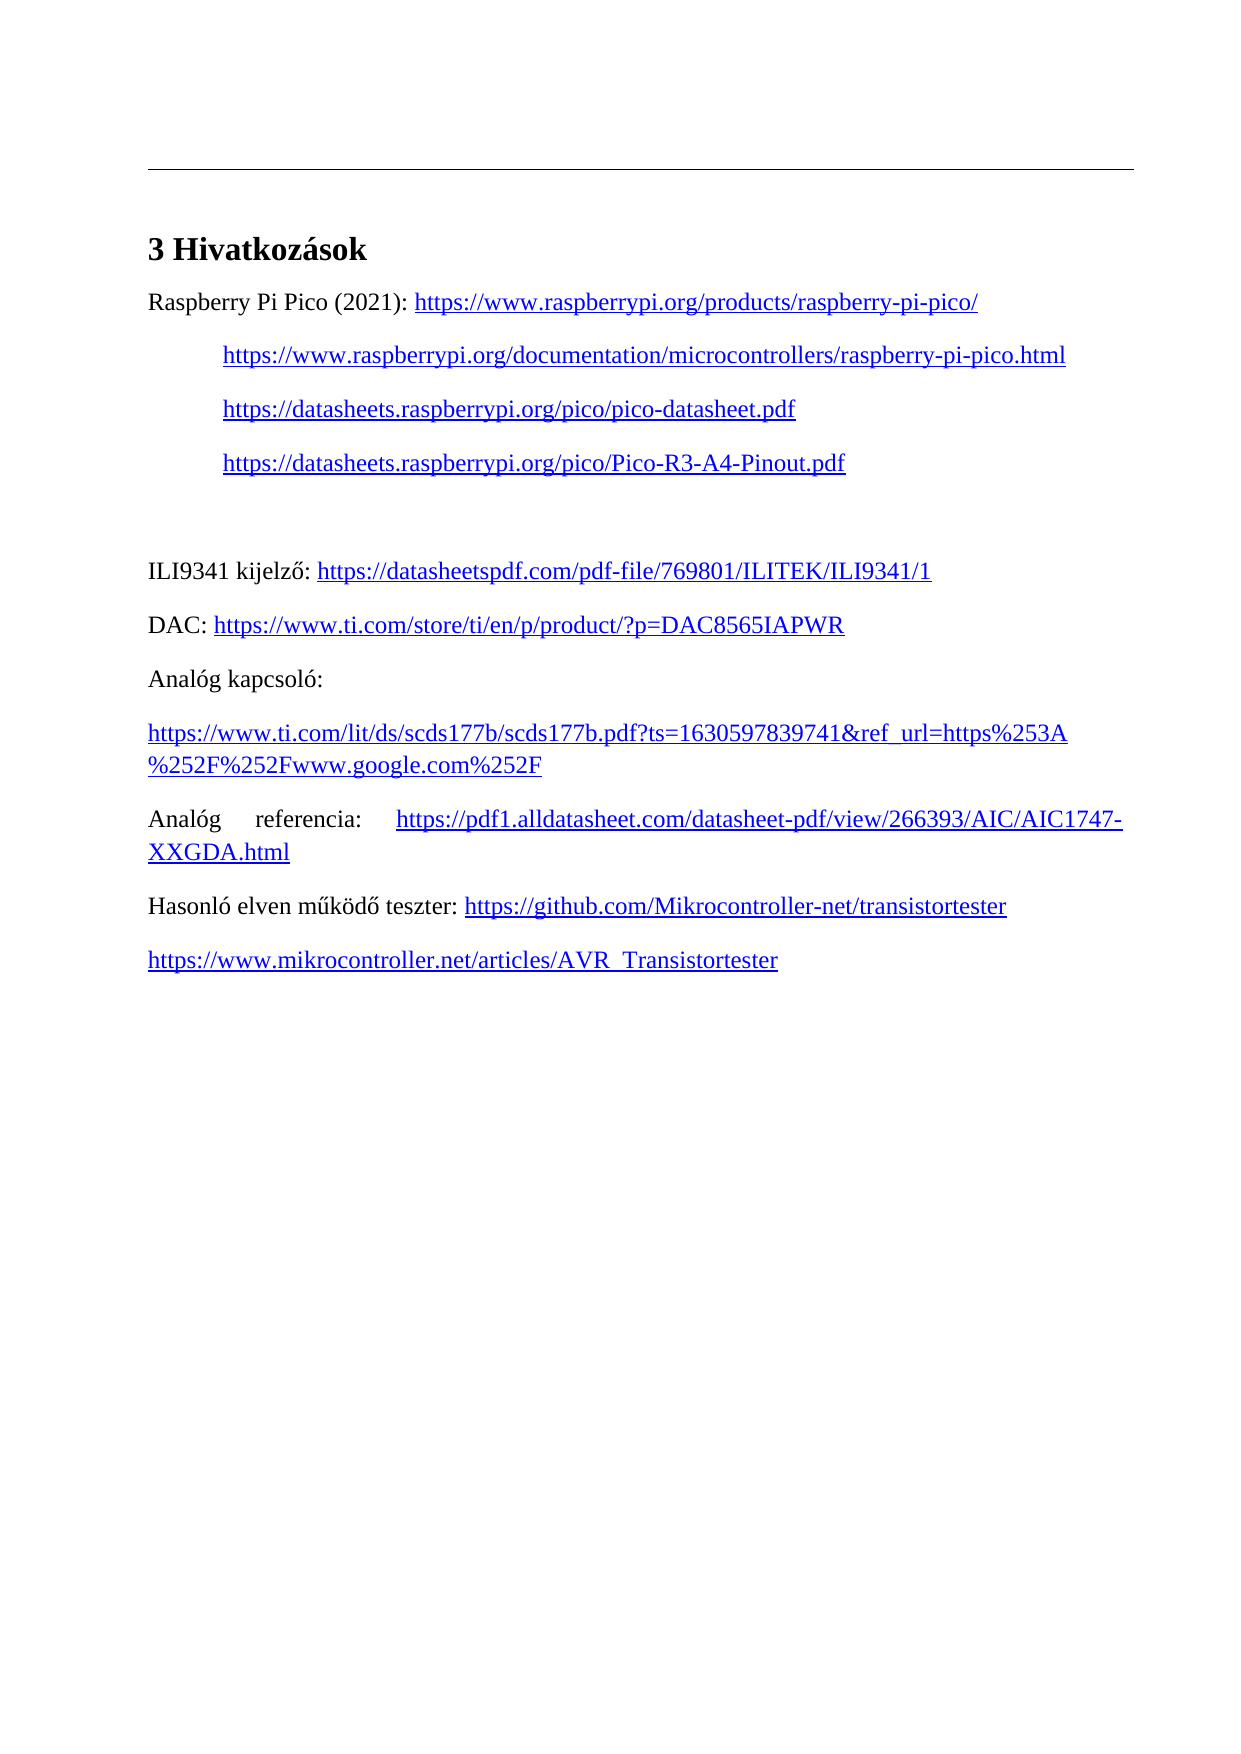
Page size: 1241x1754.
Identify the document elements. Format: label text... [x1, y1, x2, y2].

text https://www.ti.com/lit/ds/scds177b/scds177b.pdf?ts=1630597839741&ref_url=https%253A%252F%252Fwww.google.com%252F [148, 718, 1122, 779]
text Raspberry Pi Pico (2021): https://www.raspberrypi.org/products/raspberry-pi-pico/ [148, 287, 1122, 316]
text https://datasheets.raspberrypi.org/pico/Pico-R3-A4-Pinout.pdf [148, 448, 1122, 477]
text Hasonló elven működő teszter: https://github.com/Mikrocontroller-net/transistortester [148, 891, 1122, 920]
text Analóg kapcsoló: [148, 664, 1122, 692]
subtitle 3 Hivatkozások [148, 229, 1122, 268]
text DAC: https://www.ti.com/store/ti/en/p/product/?p=DAC8565IAPWR [148, 610, 1122, 639]
text https://www.mikrocontroller.net/articles/AVR_Transistortester [148, 945, 1122, 974]
text https://datasheets.raspberrypi.org/pico/pico-datasheet.pdf [148, 394, 1122, 423]
text ILI9341 kijelző: https://datasheetspdf.com/pdf-file/769801/ILITEK/ILI9341/1 [148, 556, 1122, 585]
text Analóg referencia: https://pdf1.alldatasheet.com/datasheet-pdf/view/266393/AIC/AIC1747-XXGDA.html [148, 804, 1122, 866]
text https://www.raspberrypi.org/documentation/microcontrollers/raspberry-pi-pico.html [148, 341, 1122, 369]
